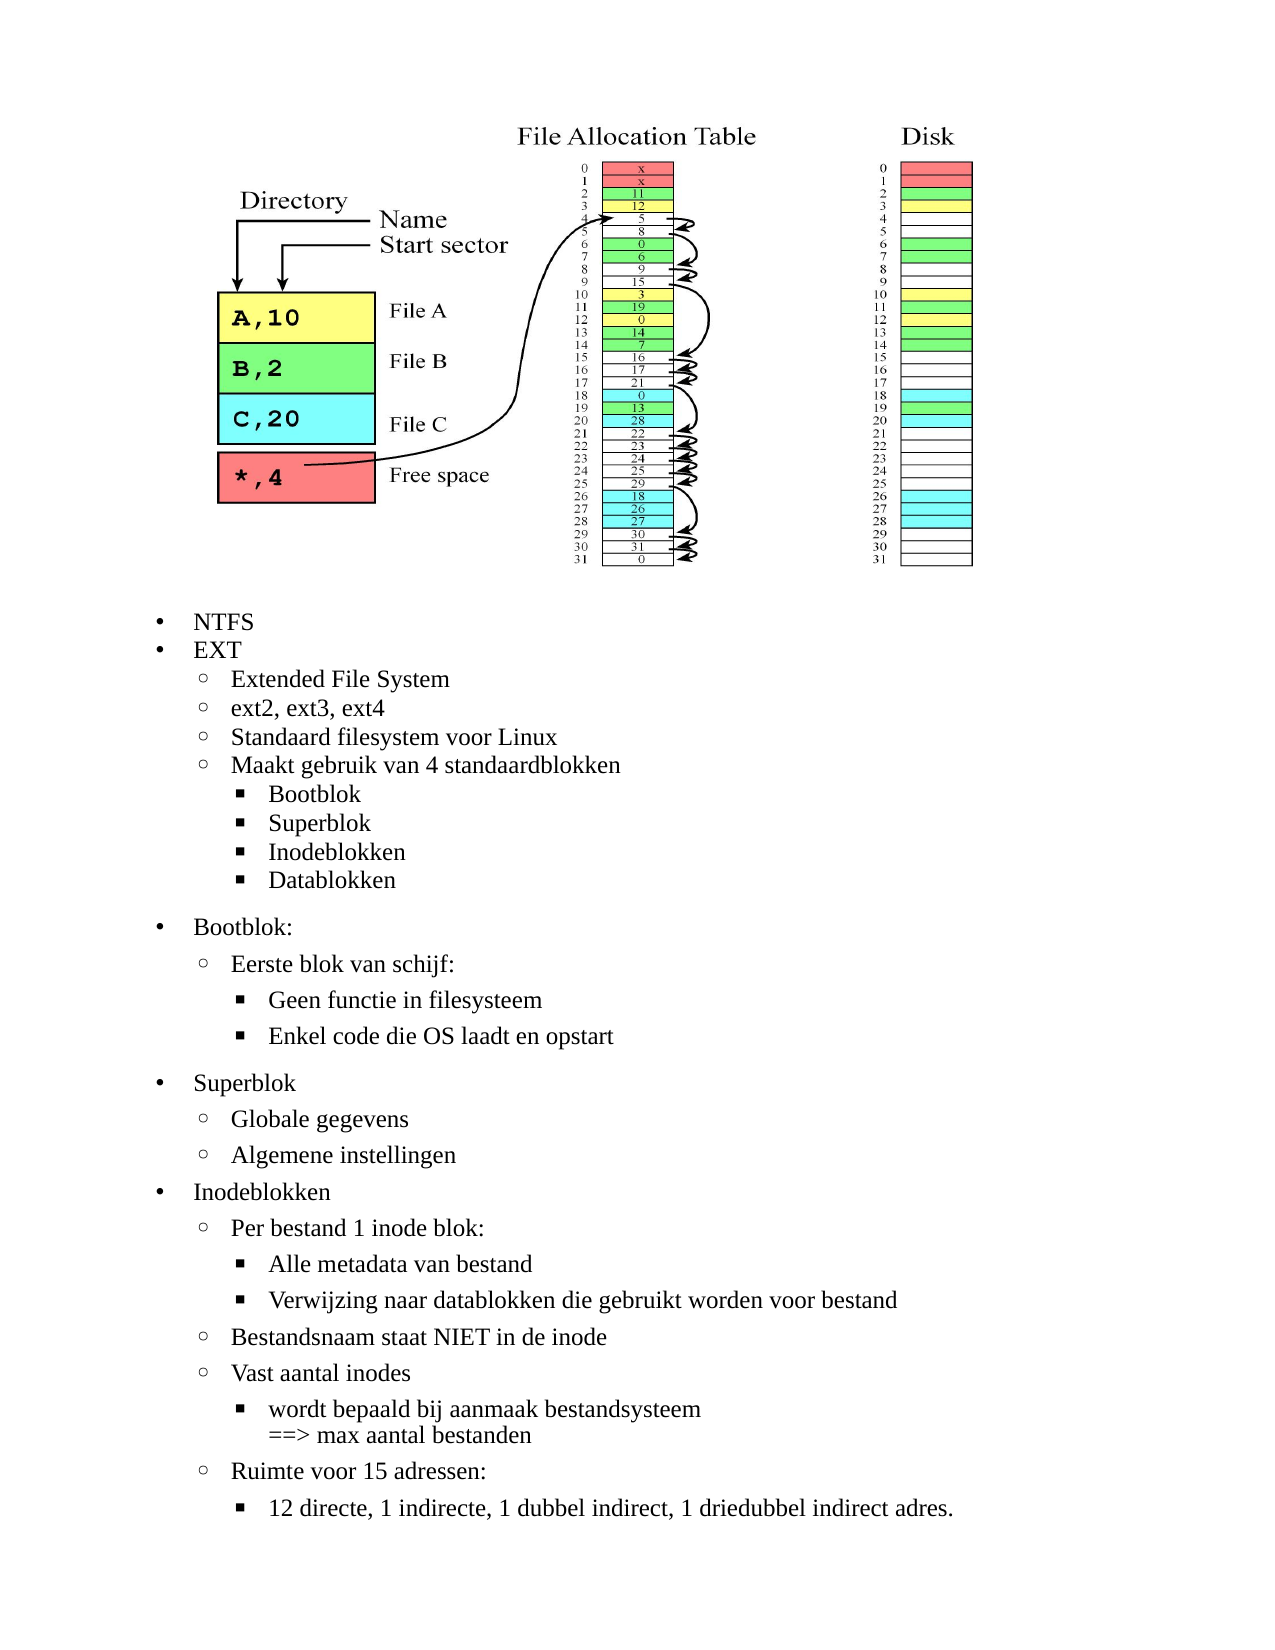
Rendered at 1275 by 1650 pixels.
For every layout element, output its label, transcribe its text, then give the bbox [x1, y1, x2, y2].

list Enkel code die OS laadt en opstart [231, 1024, 1157, 1050]
list Alle metadata van bestand [231, 1252, 1157, 1278]
list Datablokken [231, 866, 1157, 894]
list Globale gegevens [193, 1107, 1157, 1133]
list Per bestand 1 inode blok: [193, 1216, 1157, 1241]
list Standaard filesystem voor Linux [193, 722, 1157, 751]
list NTFS [156, 607, 1157, 636]
list Maakt gebruik van 4 standaardblokken [193, 751, 1157, 779]
list Geen functie in filesysteem [231, 988, 1157, 1013]
list Verwijzing naar datablokken die gebruikt worden voor bestand [231, 1288, 1157, 1314]
list Bootblok: [156, 915, 1157, 941]
picture [217, 119, 989, 579]
list Vast aantal inodes [193, 1361, 1157, 1386]
list EXT [156, 636, 1157, 664]
list Bestandsnaam staat NIET in de inode [193, 1324, 1157, 1350]
list Eerste blok van schijf: [193, 951, 1157, 977]
list Inodeblokken [156, 1179, 1157, 1205]
list Superblok [231, 808, 1157, 837]
list 12 directe, 1 indirecte, 1 dubbel indirect, 1 driedubbel indirect adres. [231, 1495, 1157, 1521]
list Superblok [156, 1071, 1157, 1096]
list Bootblok [231, 779, 1157, 808]
list wordt bepaald bij aanmaak bestandsysteem ==> max aantal bestanden [231, 1397, 1157, 1449]
list Inodeblokken [231, 837, 1157, 866]
list Algemene instellingen [193, 1143, 1157, 1169]
list Ruimte voor 15 adressen: [193, 1459, 1157, 1485]
list ext2, ext3, ext4 [193, 693, 1157, 722]
list Extended File System [193, 664, 1157, 693]
